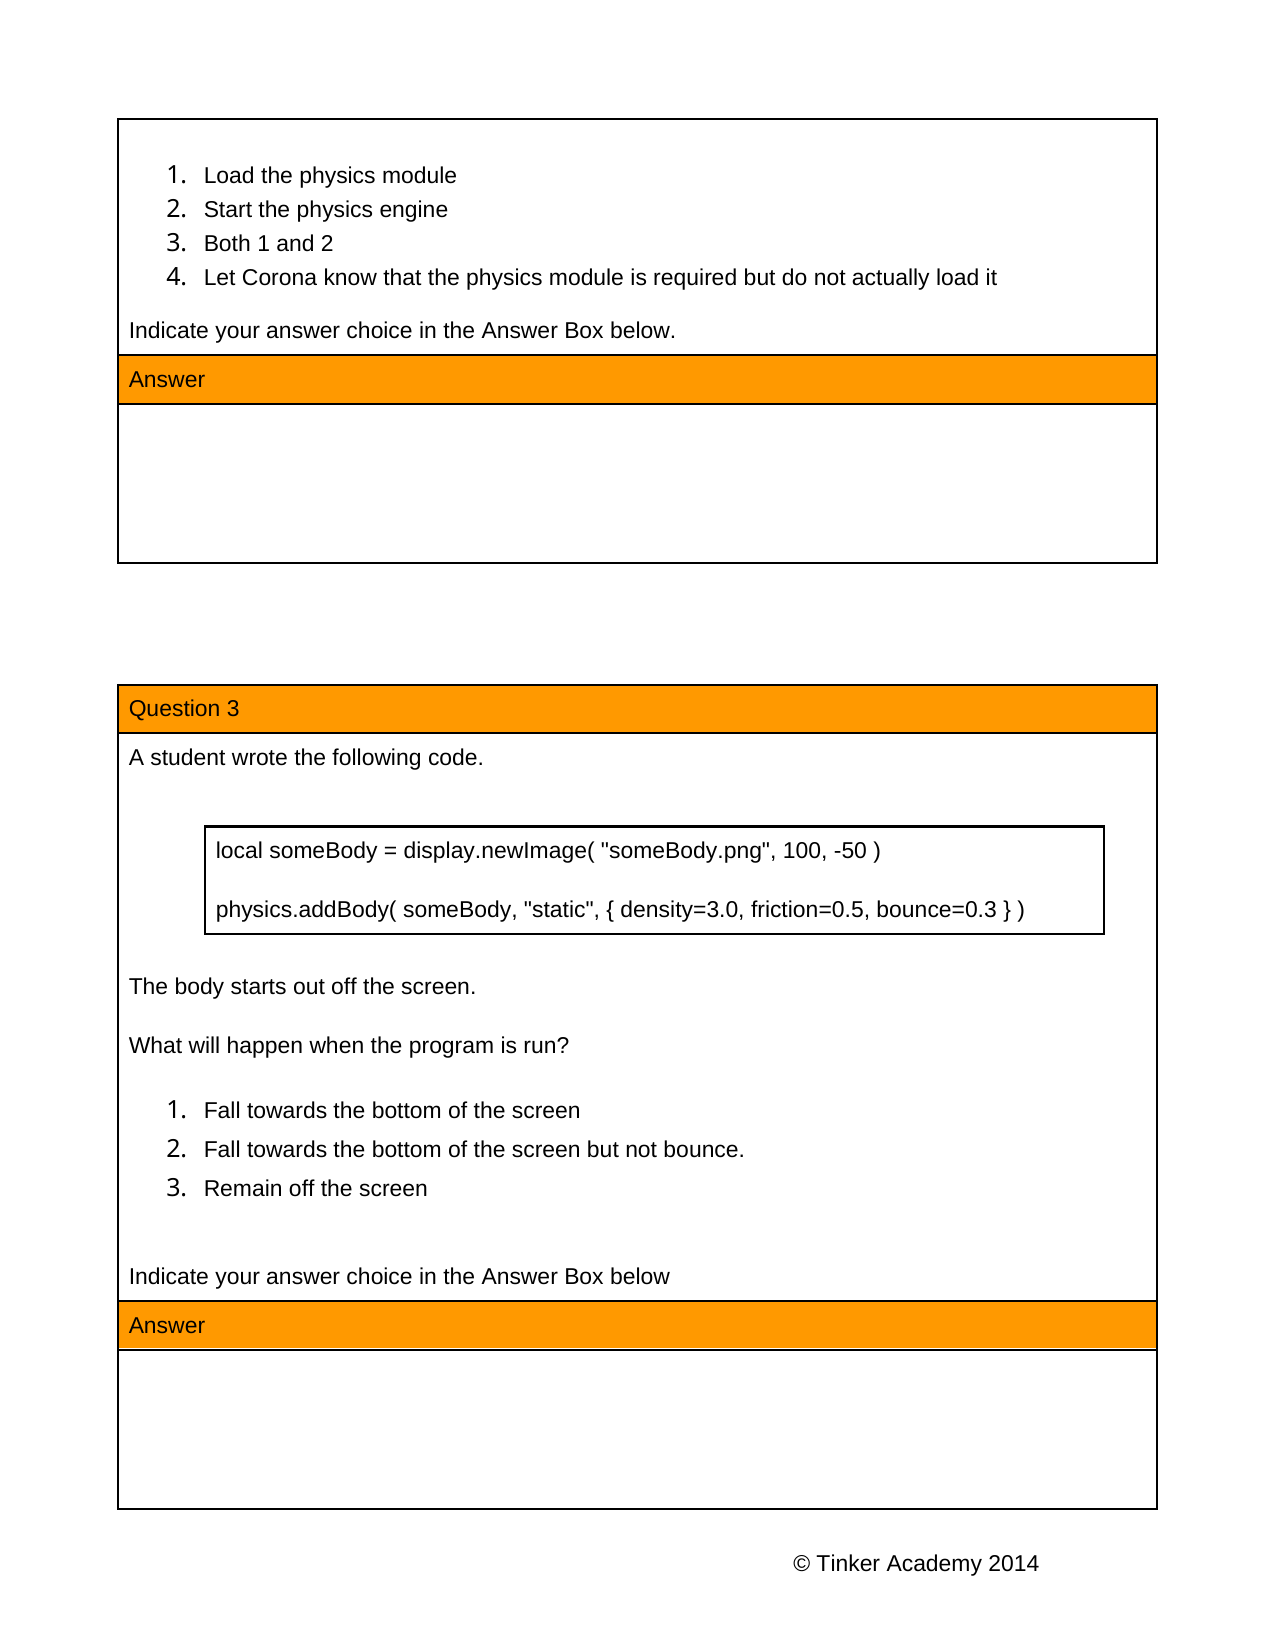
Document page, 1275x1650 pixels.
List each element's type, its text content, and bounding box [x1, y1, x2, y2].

table_header local someBody = display.newImage( "someBody.png", 100, -50 ) physics.addBody( someBody, "static", { density=3.0, friction=0.5, bounce=0.3 } ) [206, 828, 1103, 933]
table_cell A student wrote the following code. The body starts out off the screen. What will happen when the program is run? Fall towards the bottom of the screen Fall towards the bottom of the screen but not bounce. Remain off the screen Indicate your answer choice in the Answer Box below [119, 734, 1156, 1300]
table_cell Answer [119, 356, 1156, 403]
table_header Question 3 [119, 686, 1156, 732]
table_cell [119, 405, 1156, 562]
table_cell A student writes the following line in main.lua of a Corona application project. What is the code going to do? Load the physics module Start the physics engine Both 1 and 2 Let Corona know that the physics module is required but do not actually load it Indicate your answer choice in the Answer Box below. [119, 120, 1156, 354]
table_cell [119, 1351, 1156, 1508]
table_cell Answer [119, 1302, 1156, 1348]
